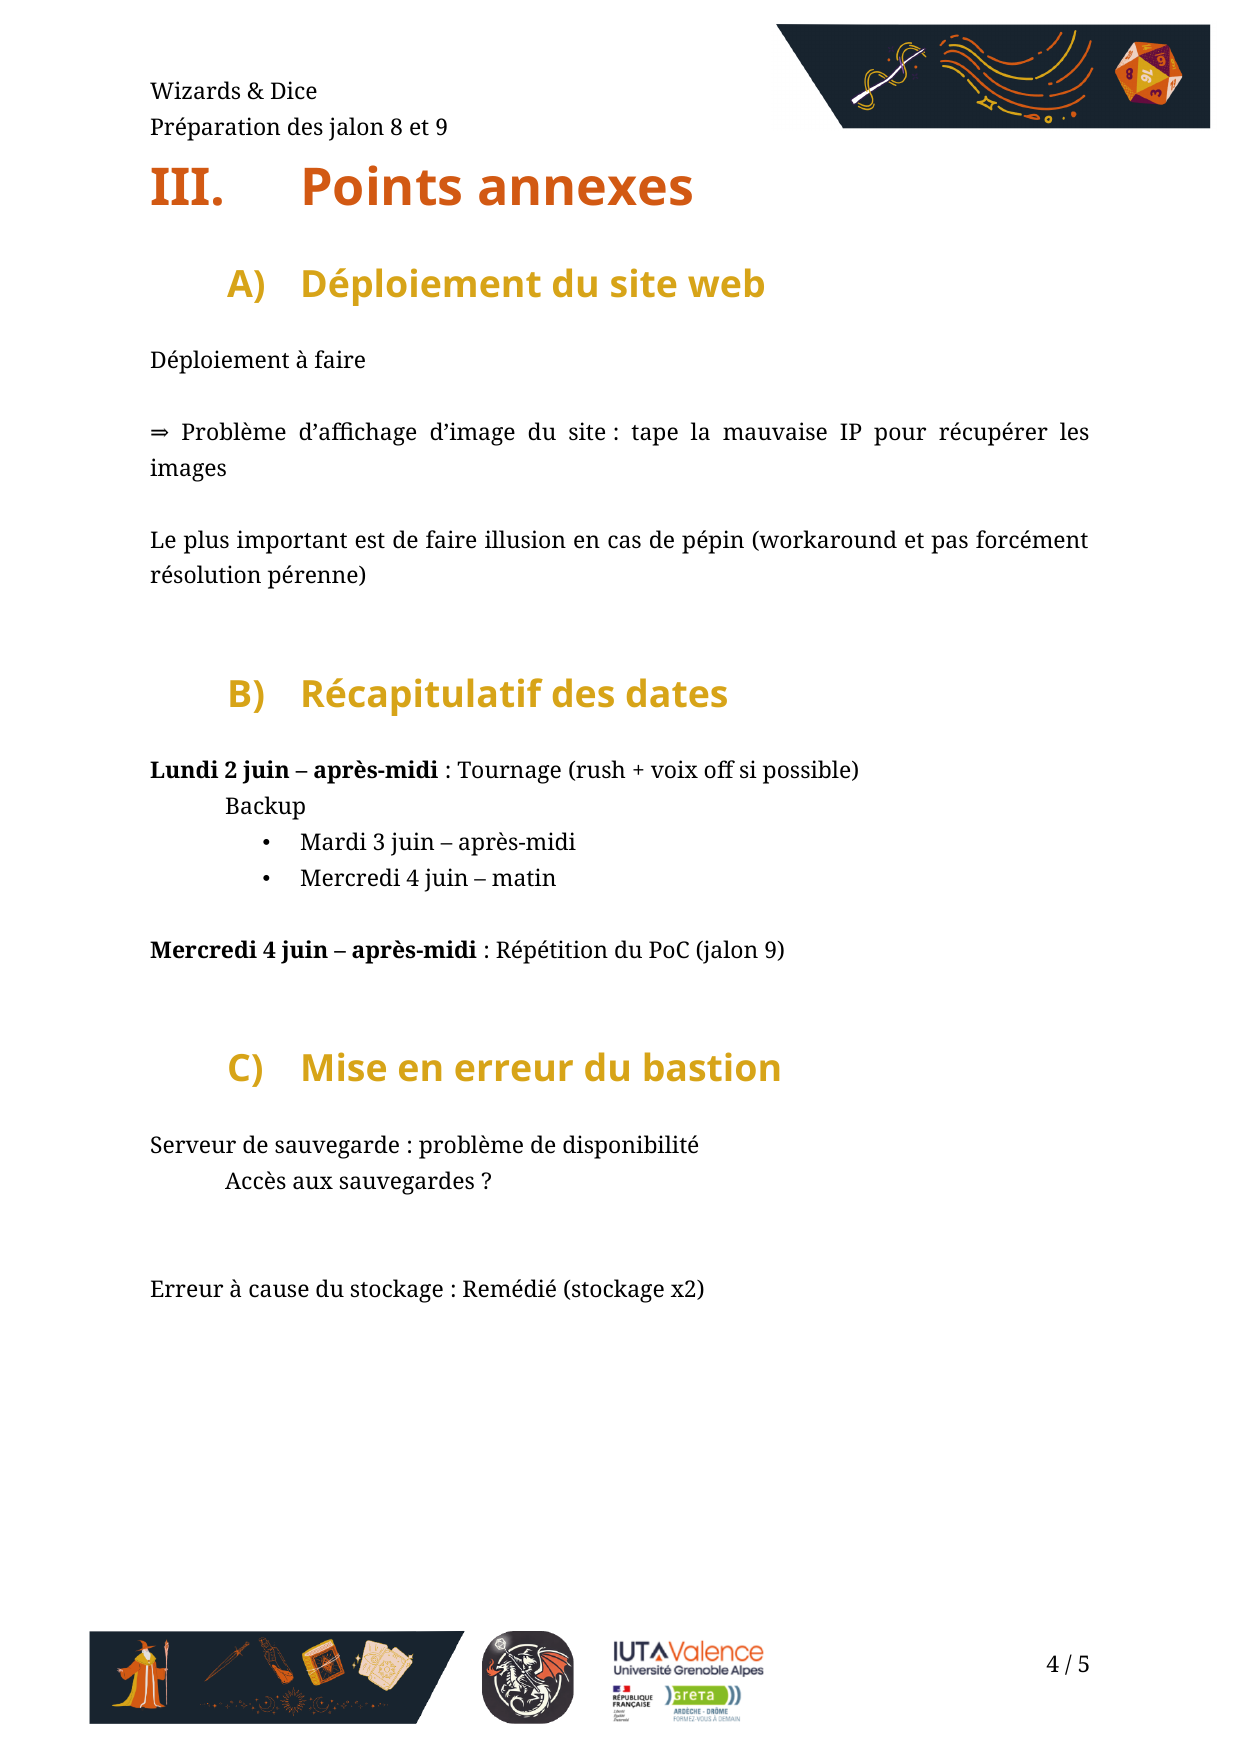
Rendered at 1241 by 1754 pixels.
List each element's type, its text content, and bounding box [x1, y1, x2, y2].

text Lundi 2 juin – après-midi : Tournage (rush + voix off si possible) [150, 754, 1090, 786]
subtitle Récapitulatif des dates [227, 667, 1090, 718]
text Serveur de sauvegarde : problème de disponibilité [150, 1129, 1090, 1160]
text Backup [225, 790, 1090, 821]
text ⇒ Problème d’affichage d’image du site : tape la mauvaise IP pour récupérer les images [150, 416, 1090, 483]
picture [81, 1620, 788, 1733]
text Le plus important est de faire illusion en cas de pépin (workaround et pas forcément résolution pérenne) [150, 523, 1090, 591]
subtitle Déploiement du site web [227, 257, 1090, 308]
subtitle Points annexes [150, 150, 1090, 221]
picture [771, 21, 1218, 131]
text Déploiement à faire [150, 344, 1090, 375]
list Mercredi 4 juin – matin [262, 862, 1090, 893]
text Mercredi 4 juin – après-midi : Répétition du PoC (jalon 9) [150, 934, 1090, 965]
list Mardi 3 juin – après-midi [262, 826, 1090, 857]
text Accès aux sauvegardes ? [150, 1165, 1090, 1196]
subtitle Mise en erreur du bastion [227, 1042, 1090, 1093]
text Erreur à cause du stockage : Remédié (stockage x2) [150, 1272, 1090, 1304]
